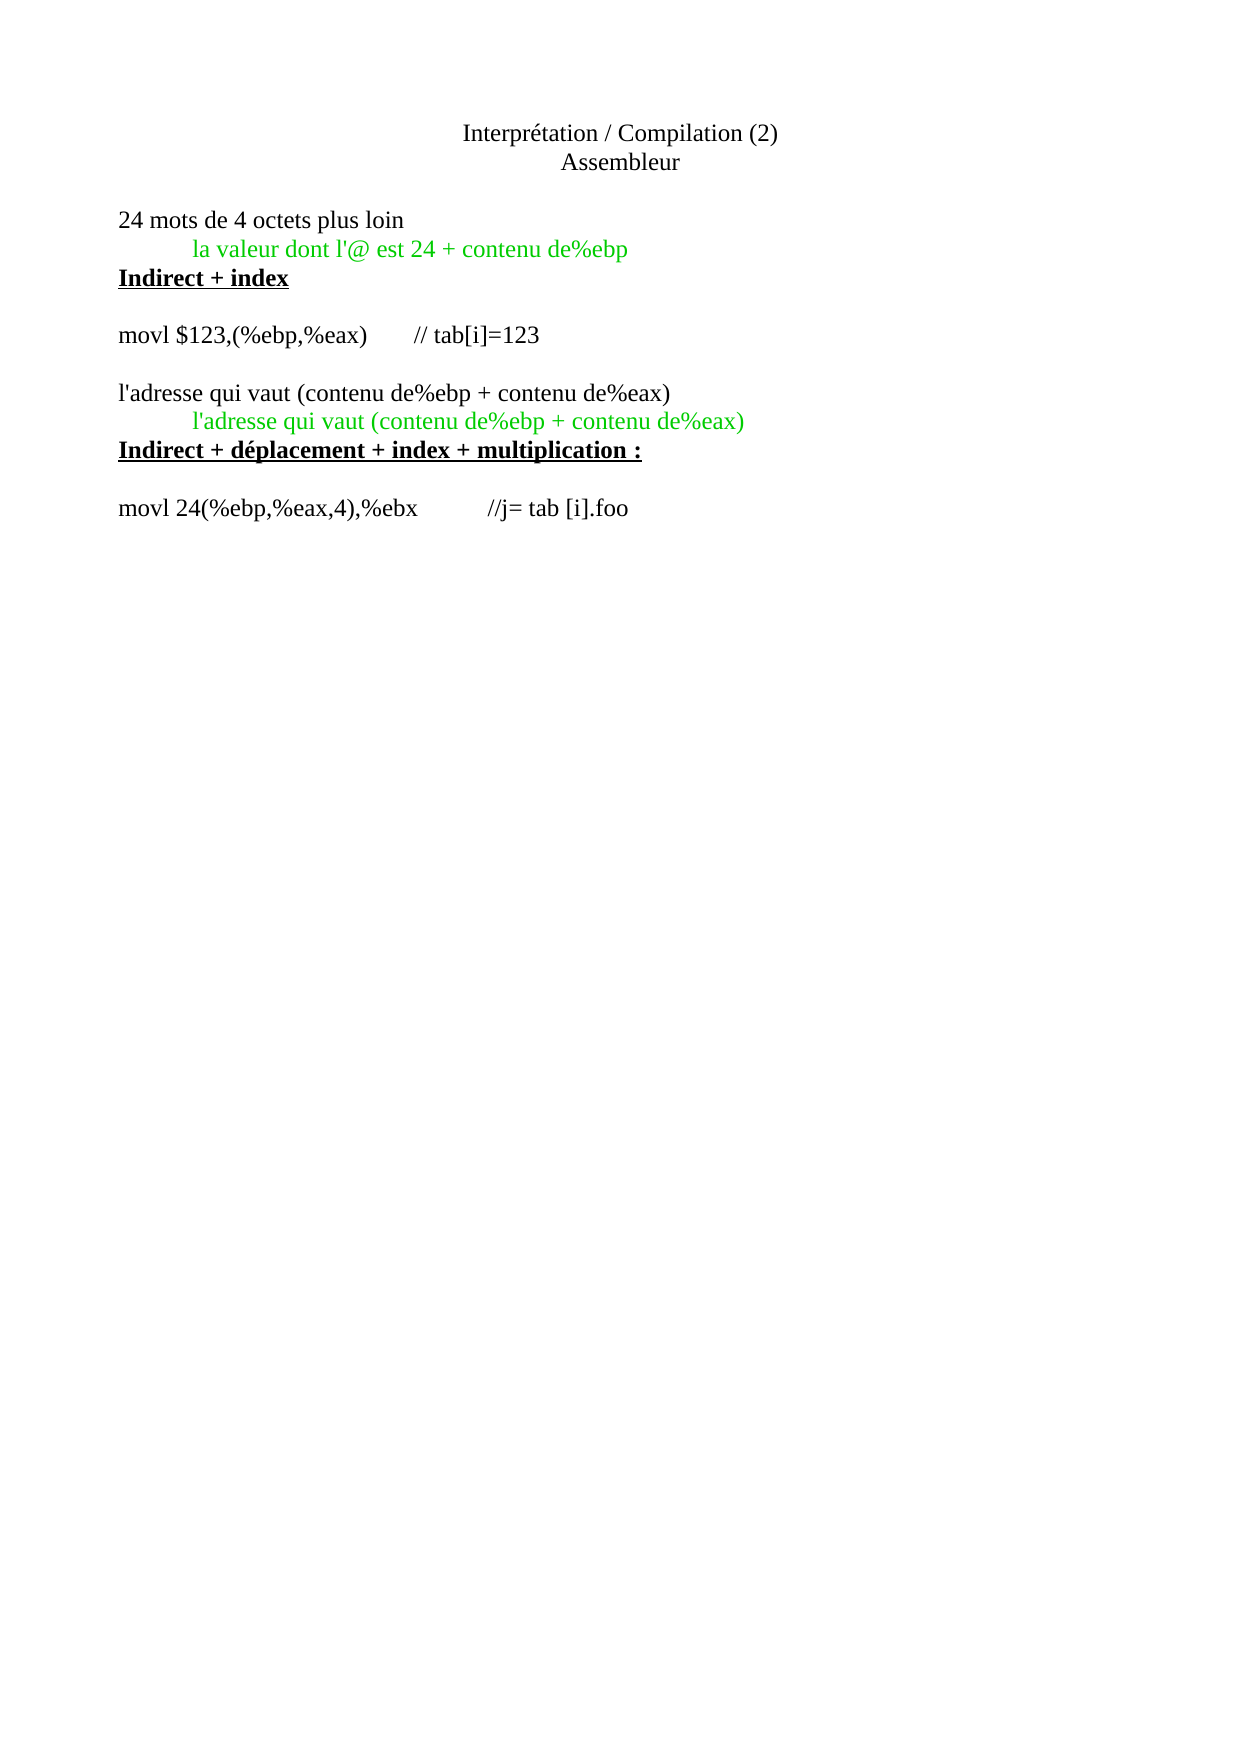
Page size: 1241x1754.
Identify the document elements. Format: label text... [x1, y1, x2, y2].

text Indirect + déplacement + index + multiplication : [118, 435, 1122, 464]
text la valeur dont l'@ est 24 + contenu de%ebp [118, 234, 1122, 263]
text l'adresse qui vaut (contenu de%ebp + contenu de%eax) [118, 406, 1122, 435]
text l'adresse qui vaut (contenu de%ebp + contenu de%eax) [118, 378, 1122, 406]
text movl 24(%ebp,%eax,4),%ebx //j= tab [i].foo [118, 493, 1122, 521]
text 24 mots de 4 octets plus loin [118, 205, 1122, 234]
text movl $123,(%ebp,%eax) // tab[i]=123 [118, 320, 1122, 349]
text Indirect + index [118, 263, 1122, 291]
